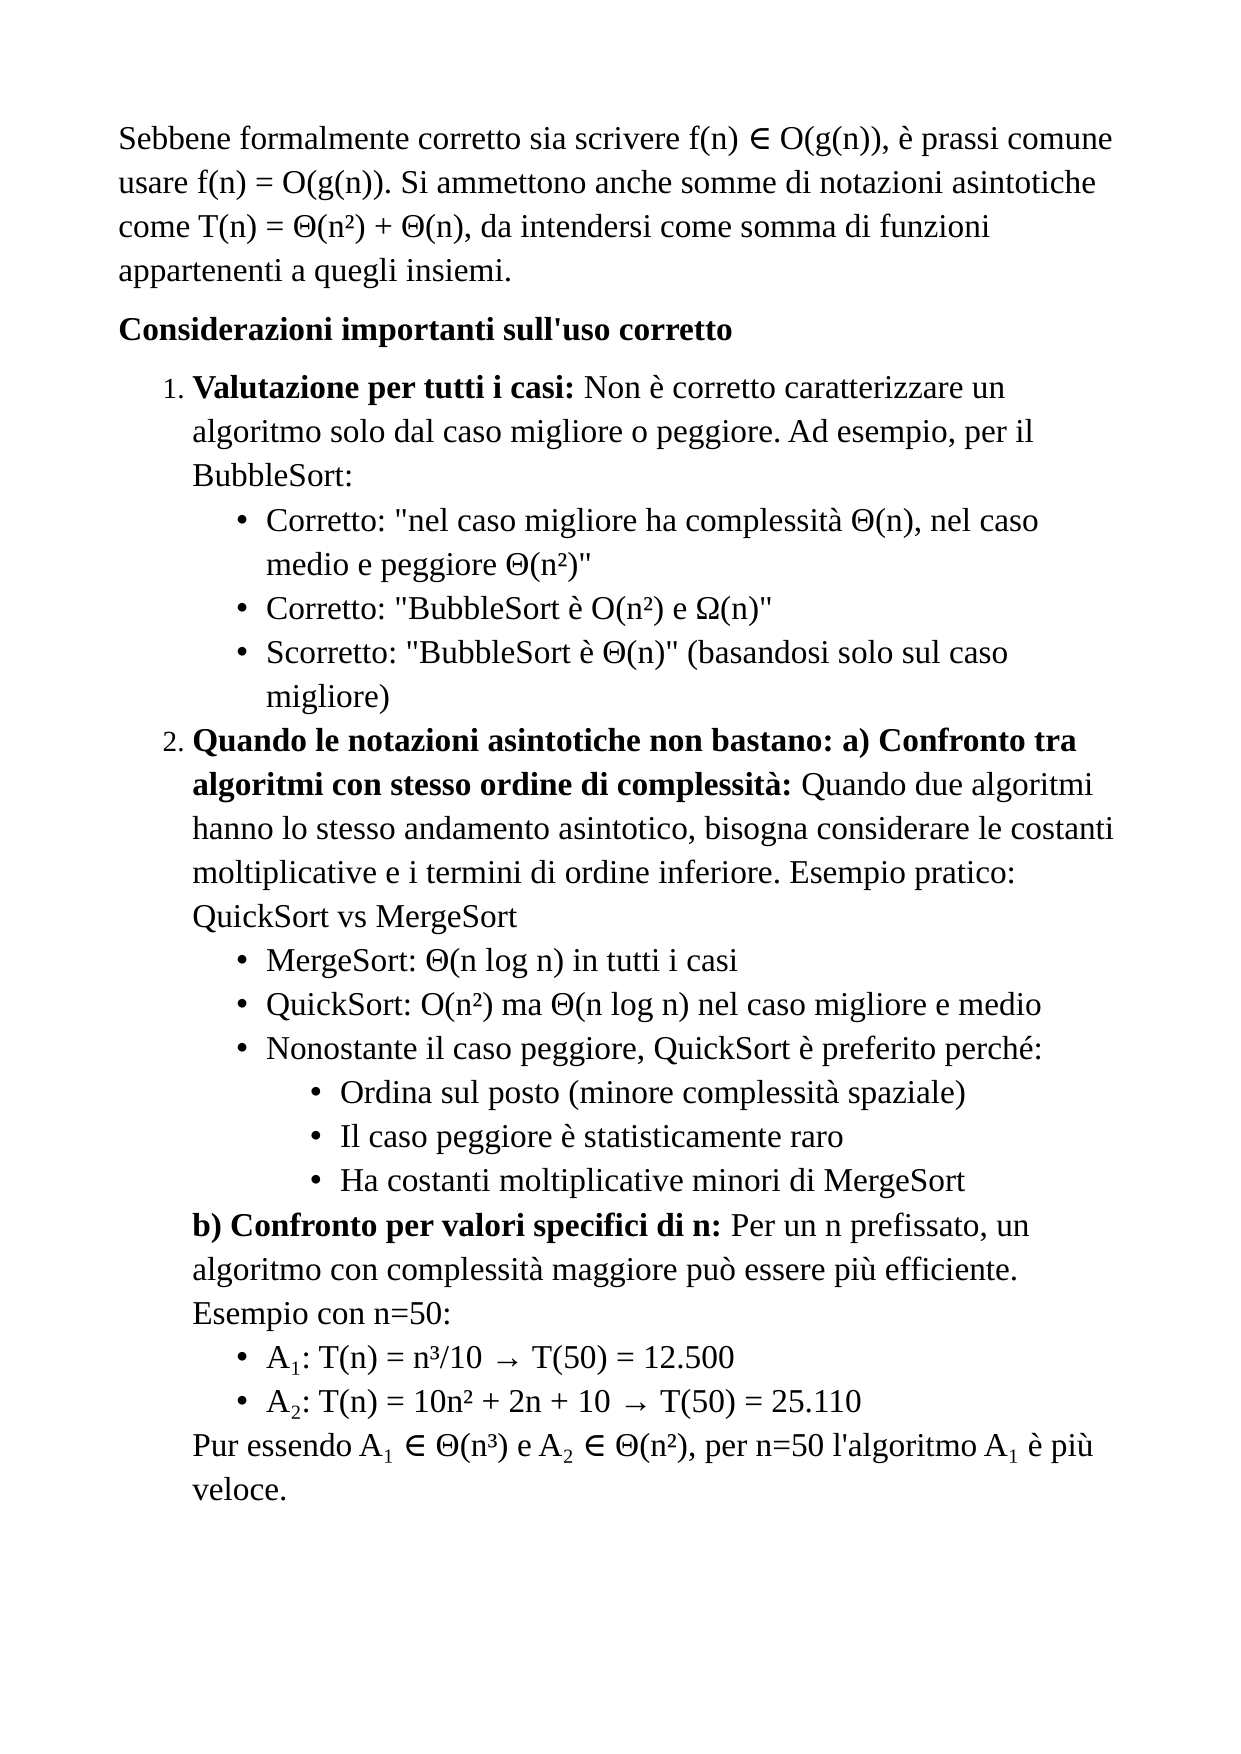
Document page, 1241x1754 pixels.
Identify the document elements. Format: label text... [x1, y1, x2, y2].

list Corretto: "BubbleSort è O(n²) e Ω(n)" [236, 588, 1122, 626]
text Considerazioni importanti sull'uso corretto [118, 309, 1122, 347]
list Valutazione per tutti i casi: Non è corretto caratterizzare un algoritmo solo dal caso migliore o peggiore. Ad esempio, per il BubbleSort: [162, 368, 1122, 494]
list b) Confronto per valori specifici di n: Per un n prefissato, un algoritmo con complessità maggiore può essere più efficiente. Esempio con n=50: [162, 1205, 1122, 1331]
list A₁: T(n) = n³/10 → T(50) = 12.500 [236, 1337, 1122, 1375]
list A₂: T(n) = 10n² + 2n + 10 → T(50) = 25.110 [236, 1381, 1122, 1419]
text Sebbene formalmente corretto sia scrivere f(n) ∈ O(g(n)), è prassi comune usare f(n) = O(g(n)). Si ammettono anche somme di notazioni asintotiche come T(n) = Θ(n²) + Θ(n), da intendersi come somma di funzioni appartenenti a quegli insiemi. [118, 118, 1122, 289]
list Ha costanti moltiplicative minori di MergeSort [310, 1161, 1122, 1199]
list Ordina sul posto (minore complessità spaziale) [310, 1073, 1122, 1111]
list QuickSort: O(n²) ma Θ(n log n) nel caso migliore e medio [236, 984, 1122, 1023]
list Il caso peggiore è statisticamente raro [310, 1117, 1122, 1155]
list Corretto: "nel caso migliore ha complessità Θ(n), nel caso medio e peggiore Θ(n²)" [236, 500, 1122, 582]
list Pur essendo A₁ ∈ Θ(n³) e A₂ ∈ Θ(n²), per n=50 l'algoritmo A₁ è più veloce. [162, 1425, 1122, 1507]
list Nonostante il caso peggiore, QuickSort è preferito perché: [236, 1028, 1122, 1067]
list MergeSort: Θ(n log n) in tutti i casi [236, 940, 1122, 979]
list Quando le notazioni asintotiche non bastano: a) Confronto tra algoritmi con stesso ordine di complessità: Quando due algoritmi hanno lo stesso andamento asintotico, bisogna considerare le costanti moltiplicative e i termini di ordine inferiore. Esempio pratico: QuickSort vs MergeSort [162, 720, 1122, 935]
list Scorretto: "BubbleSort è Θ(n)" (basandosi solo sul caso migliore) [236, 632, 1122, 714]
